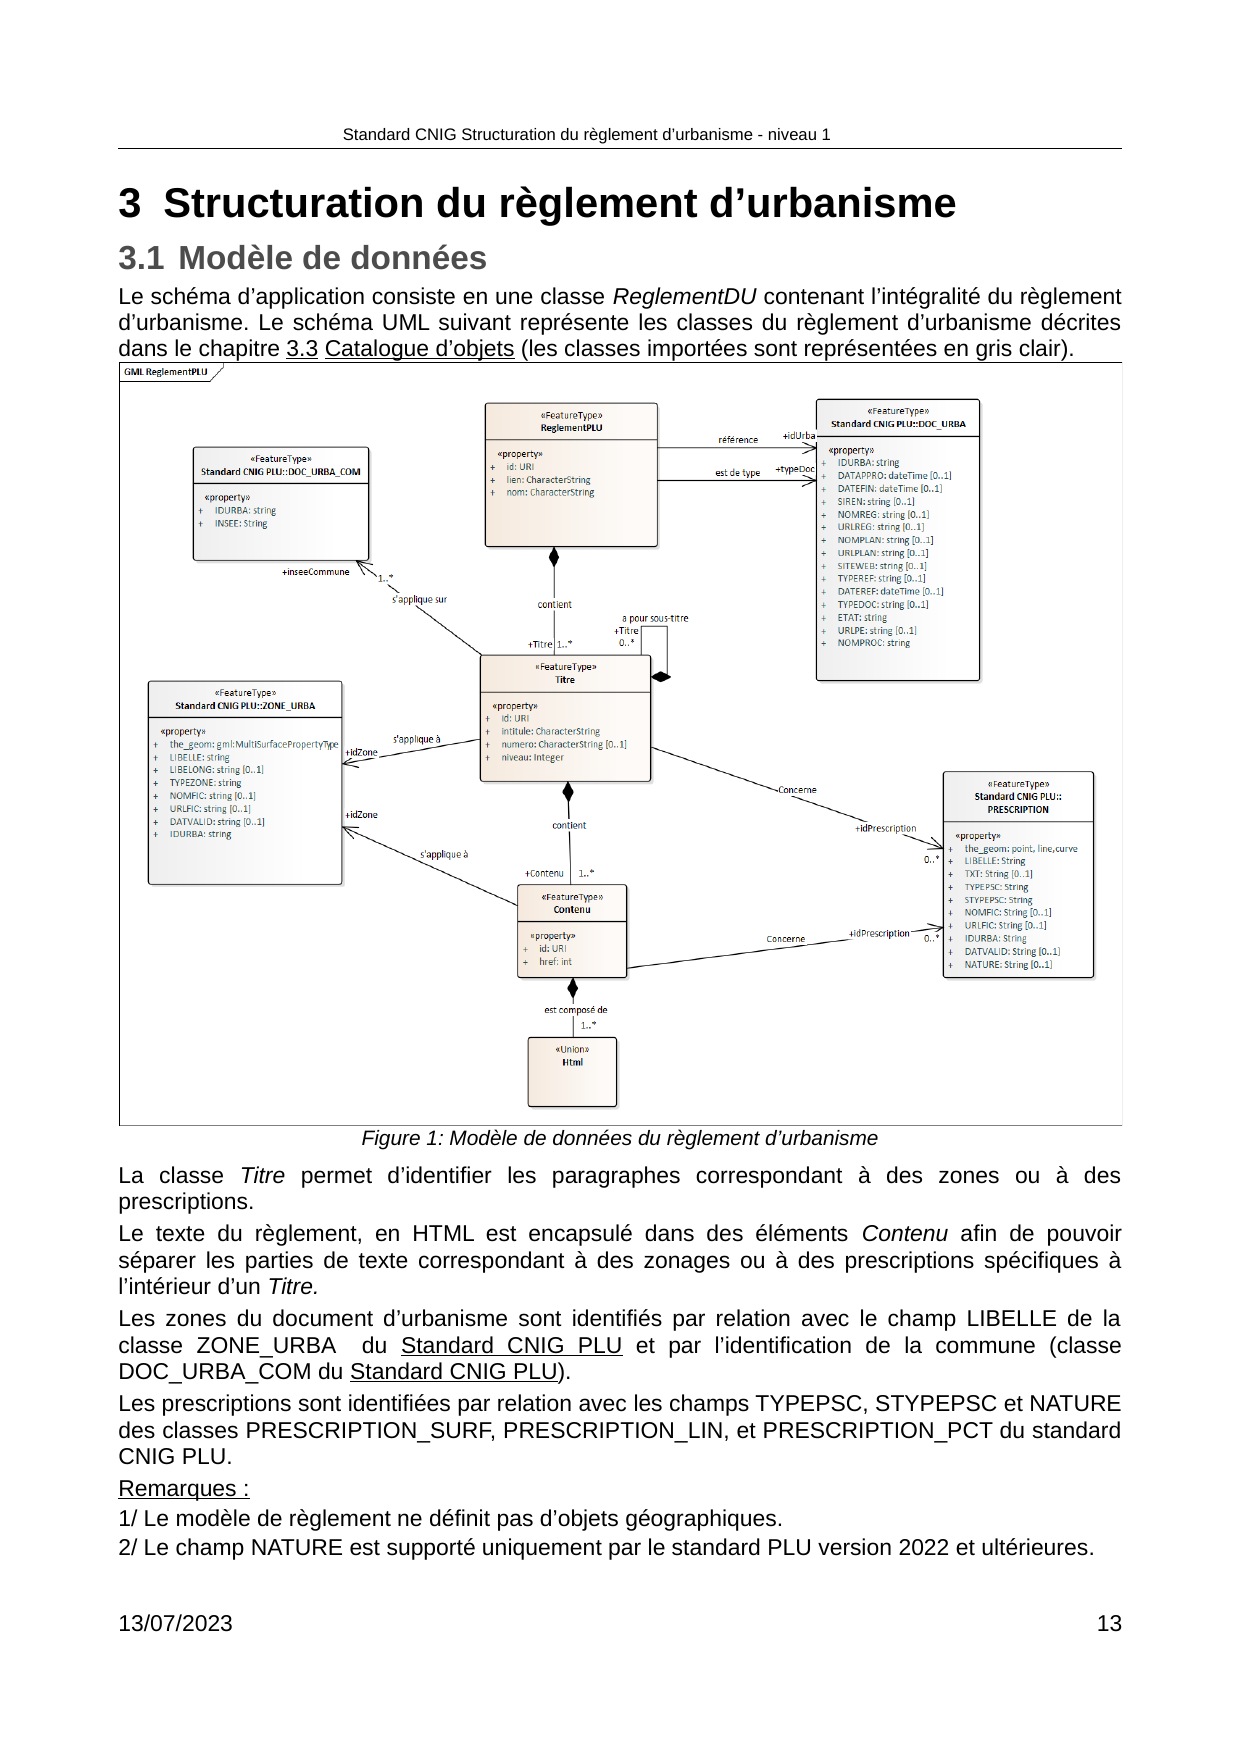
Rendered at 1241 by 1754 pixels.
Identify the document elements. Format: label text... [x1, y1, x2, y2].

picture [118, 361, 1123, 1126]
text Les prescriptions sont identifiées par relation avec les champs TYPEPSC, STYPEPSC et NATURE des classes PRESCRIPTION_SURF, PRESCRIPTION_LIN, et PRESCRIPTION_PCT du standard CNIG PLU. [118, 1390, 1122, 1469]
text Les zones du document d’urbanisme sont identifiés par relation avec le champ LIBELLE de la classe ZONE_URBA du Standard CNIG PLU et par l’identification de la commune (classe DOC_URBA_COM du Standard CNIG PLU). [118, 1305, 1122, 1384]
text Figure 1: Modèle de données du règlement d’urbanisme [118, 1126, 1122, 1150]
subtitle Structuration du règlement d’urbanisme [118, 178, 1122, 226]
text La classe Titre permet d’identifier les paragraphes correspondant à des zones ou à des prescriptions. [118, 1162, 1122, 1214]
text 1/ Le modèle de règlement ne définit pas d’objets géographiques. [118, 1505, 1122, 1531]
text Remarques : [118, 1475, 1122, 1502]
text Le schéma d’application consiste en une classe ReglementDU contenant l’intégralité du règlement d’urbanisme. Le schéma UML suivant représente les classes du règlement d’urbanisme décrites dans le chapitre 3.3 Catalogue d’objets (les classes importées sont représentées en gris clair). [118, 283, 1122, 361]
text Le texte du règlement, en HTML est encapsulé dans des éléments Contenu afin de pouvoir séparer les parties de texte correspondant à des zonages ou à des prescriptions spécifiques à l’intérieur d’un Titre. [118, 1220, 1122, 1299]
subtitle Modèle de données [118, 238, 1122, 277]
text 2/ Le champ NATURE est supporté uniquement par le standard PLU version 2022 et ultérieures. [118, 1534, 1122, 1560]
